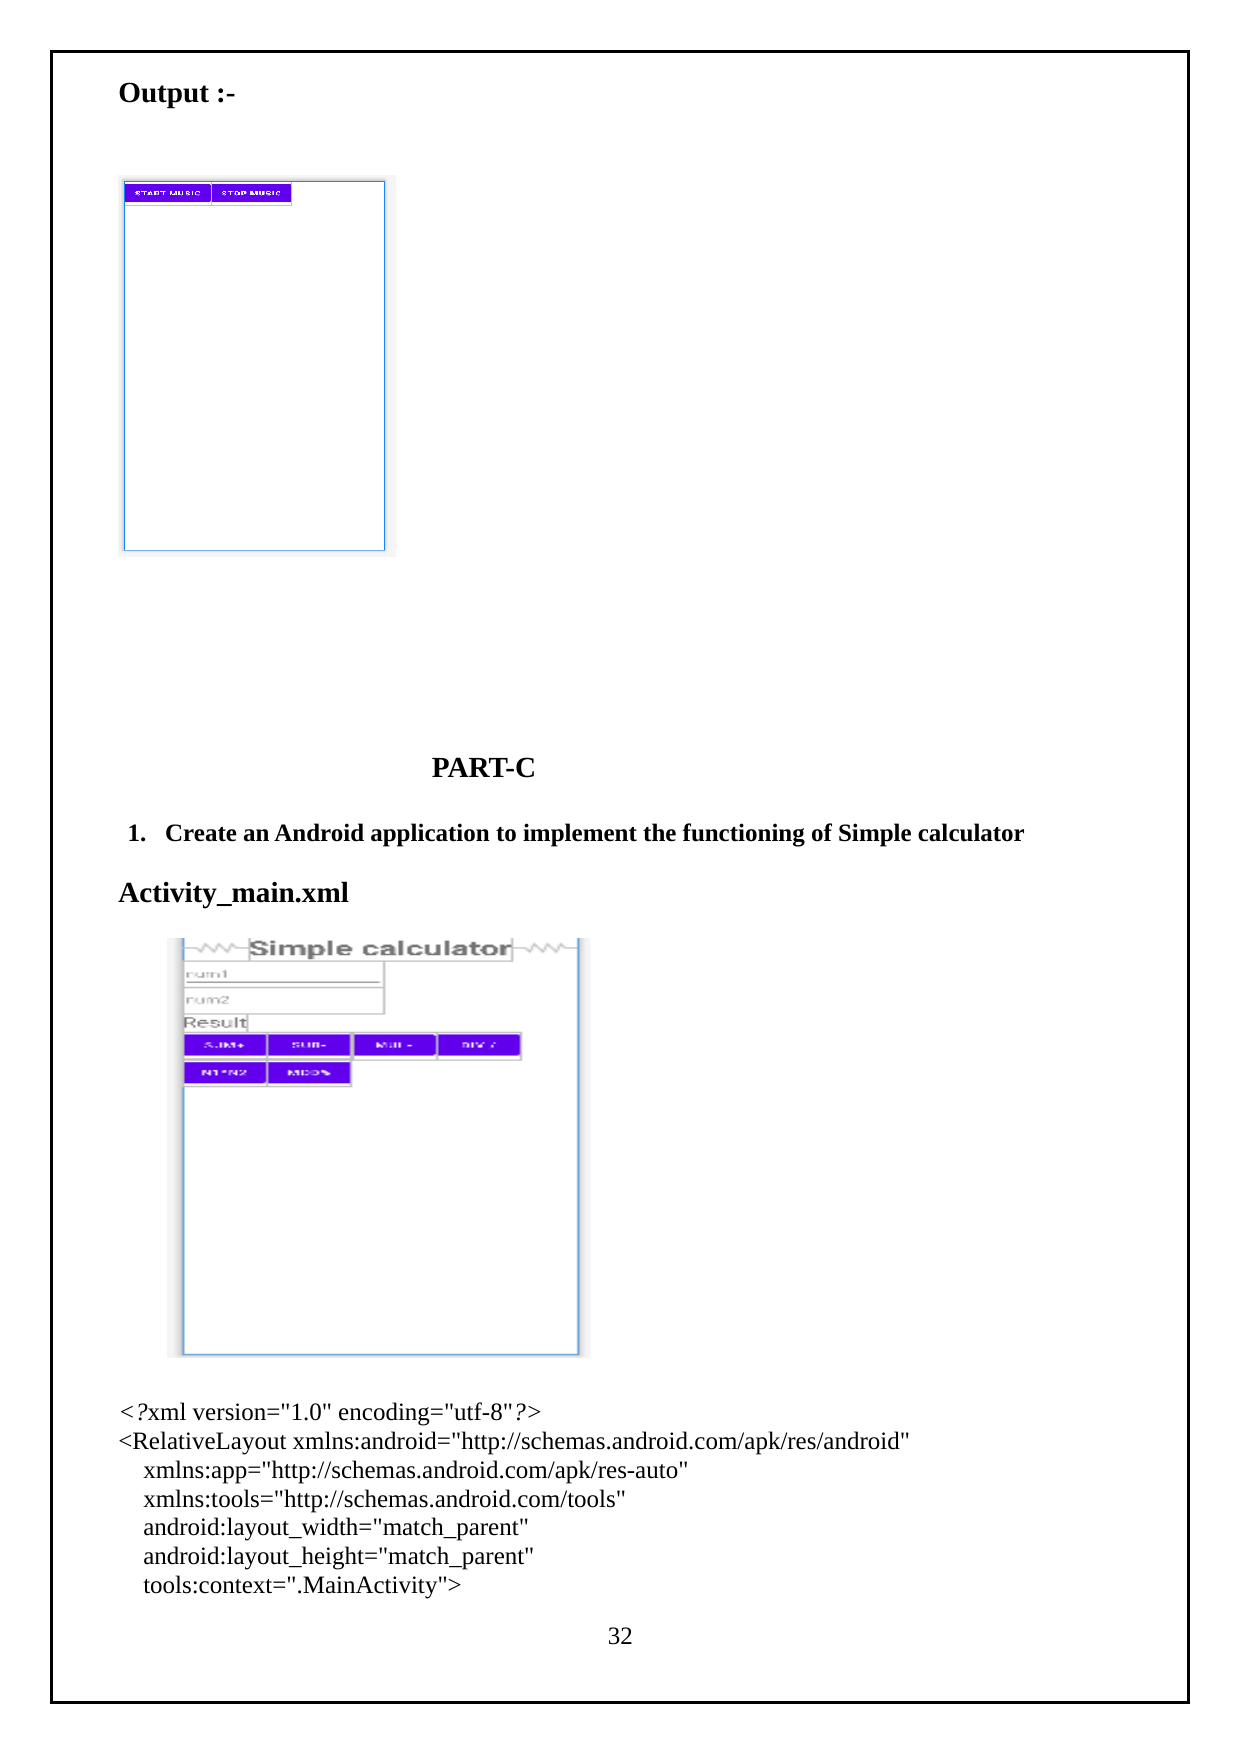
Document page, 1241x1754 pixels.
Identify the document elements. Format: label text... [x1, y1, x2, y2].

text Activity_main.xml [118, 875, 1122, 909]
text Output :- [118, 75, 1122, 108]
text <?xml version="1.0" encoding="utf-8"?> <RelativeLayout xmlns:android="http://schemas.android.com/apk/res/android" xmlns:app="http://schemas.android.com/apk/res-auto" xmlns:tools="http://schemas.android.com/tools" android:layout_width="match_parent" android:layout_height="match_parent" tools:context=".MainActivity"> [118, 1397, 1122, 1599]
text PART-C [118, 751, 1122, 784]
list Create an Android application to implement the functioning of Simple calculator [127, 818, 1122, 846]
